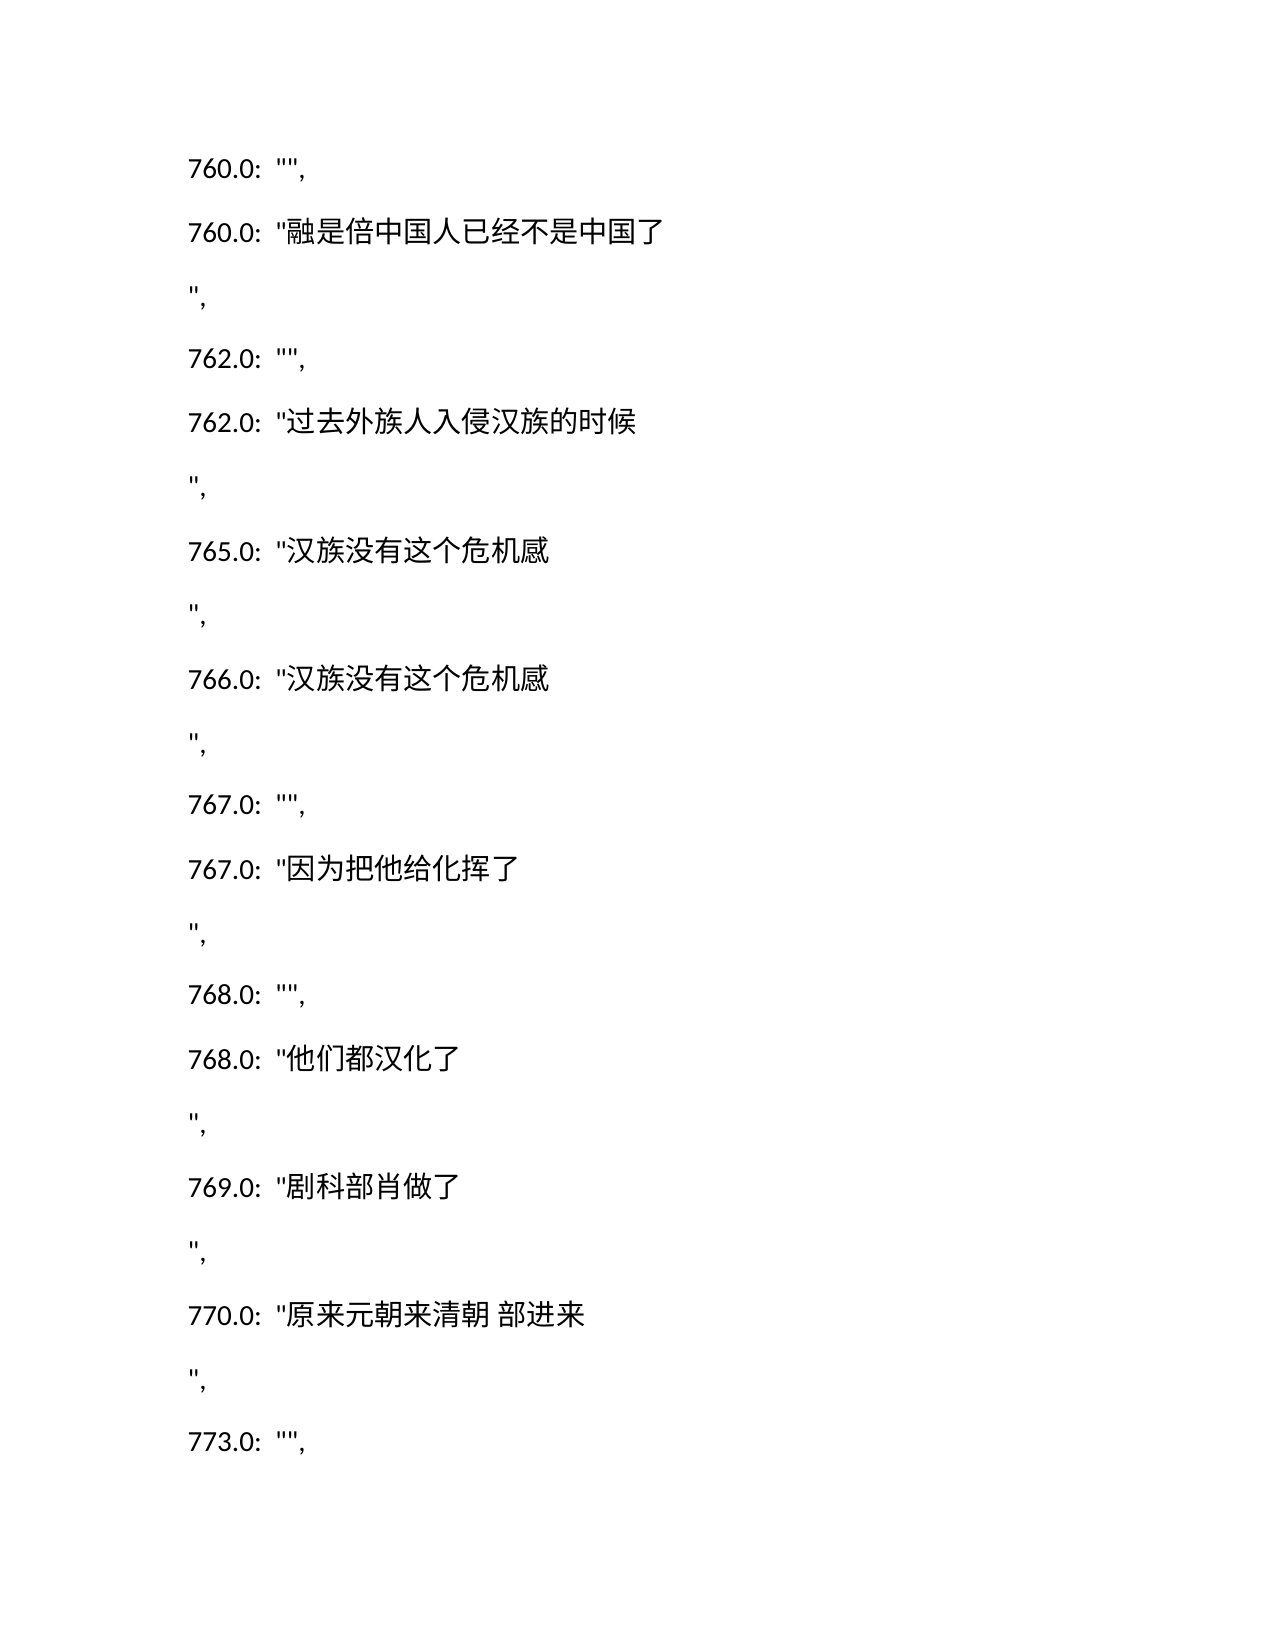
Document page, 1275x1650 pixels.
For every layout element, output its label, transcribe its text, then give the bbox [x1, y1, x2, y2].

text ", [187, 915, 1087, 950]
text 769.0: "剧科部肖做了 [187, 1166, 1087, 1206]
text 767.0: "", [187, 786, 1087, 822]
text 768.0: "他们都汉化了 [187, 1038, 1087, 1078]
text ", [187, 1361, 1087, 1397]
text 770.0: "原来元朝来清朝 部进来 [187, 1295, 1087, 1334]
text 767.0: "因为把他给化挥了 [187, 848, 1087, 888]
text 760.0: "融是倍中国人已经不是中国了 [187, 212, 1087, 251]
text 765.0: "汉族没有这个危机感 [187, 530, 1087, 570]
text 766.0: "汉族没有这个危机感 [187, 658, 1087, 698]
text 768.0: "", [187, 976, 1087, 1012]
text ", [187, 1105, 1087, 1140]
text 762.0: "过去外族人入侵汉族的时候 [187, 402, 1087, 441]
text 760.0: "", [187, 150, 1087, 186]
text ", [187, 468, 1087, 504]
text ", [187, 278, 1087, 314]
text 762.0: "", [187, 340, 1087, 376]
text ", [187, 1233, 1087, 1268]
text 773.0: "", [187, 1423, 1087, 1458]
text ", [187, 725, 1087, 760]
text ", [187, 596, 1087, 632]
